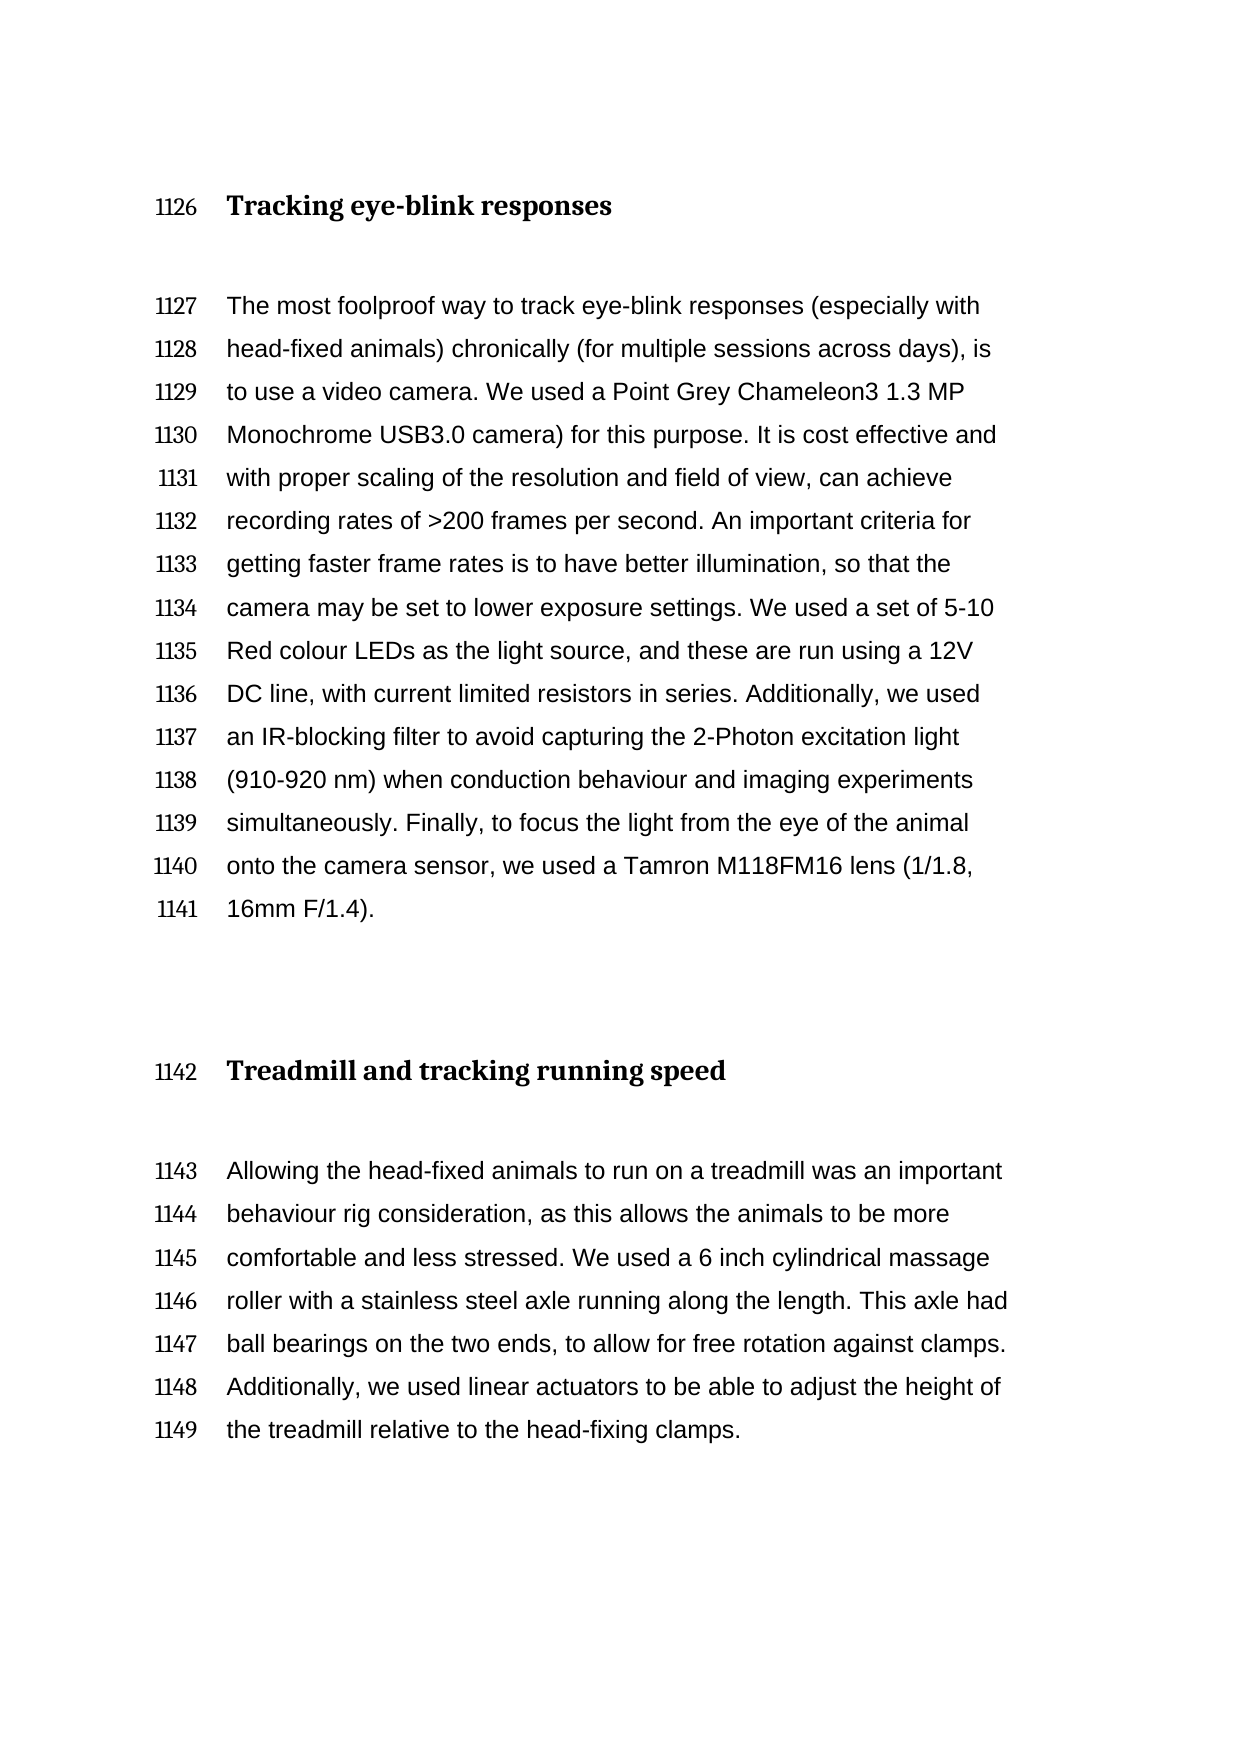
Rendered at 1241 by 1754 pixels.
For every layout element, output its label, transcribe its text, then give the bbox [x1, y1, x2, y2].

subtitle Tracking eye-blink responses [226, 189, 1014, 222]
subtitle Treadmill and tracking running speed [226, 1054, 1014, 1088]
text The most foolproof way to track eye-blink responses (especially with head-fixed animals) chronically (for multiple sessions across days), is to use a video camera. We used a Point Grey Chameleon3 1.3 MP Monochrome USB3.0 camera) for this purpose. It is cost effective and with proper scaling of the resolution and field of view, can achieve recording rates of >200 frames per second. An important criteria for getting faster frame rates is to have better illumination, so that the camera may be set to lower exposure settings. We used a set of 5-10 Red colour LEDs as the light source, and these are run using a 12V DC line, with current limited resistors in series. Additionally, we used an IR-blocking filter to avoid capturing the 2-Photon excitation light (910-920 nm) when conduction behaviour and imaging experiments simultaneously. Finally, to focus the light from the eye of the animal onto the camera sensor, we used a Tamron M118FM16 lens (1/1.8, 16mm F/1.4). [226, 291, 1014, 923]
text Allowing the head-fixed animals to run on a treadmill was an important behaviour rig consideration, as this allows the animals to be more comfortable and less stressed. We used a 6 inch cylindrical massage roller with a stainless steel axle running along the length. This axle had ball bearings on the two ends, to allow for free rotation against clamps. Additionally, we used linear actuators to be able to adjust the height of the treadmill relative to the head-fixing clamps. [226, 1156, 1014, 1444]
